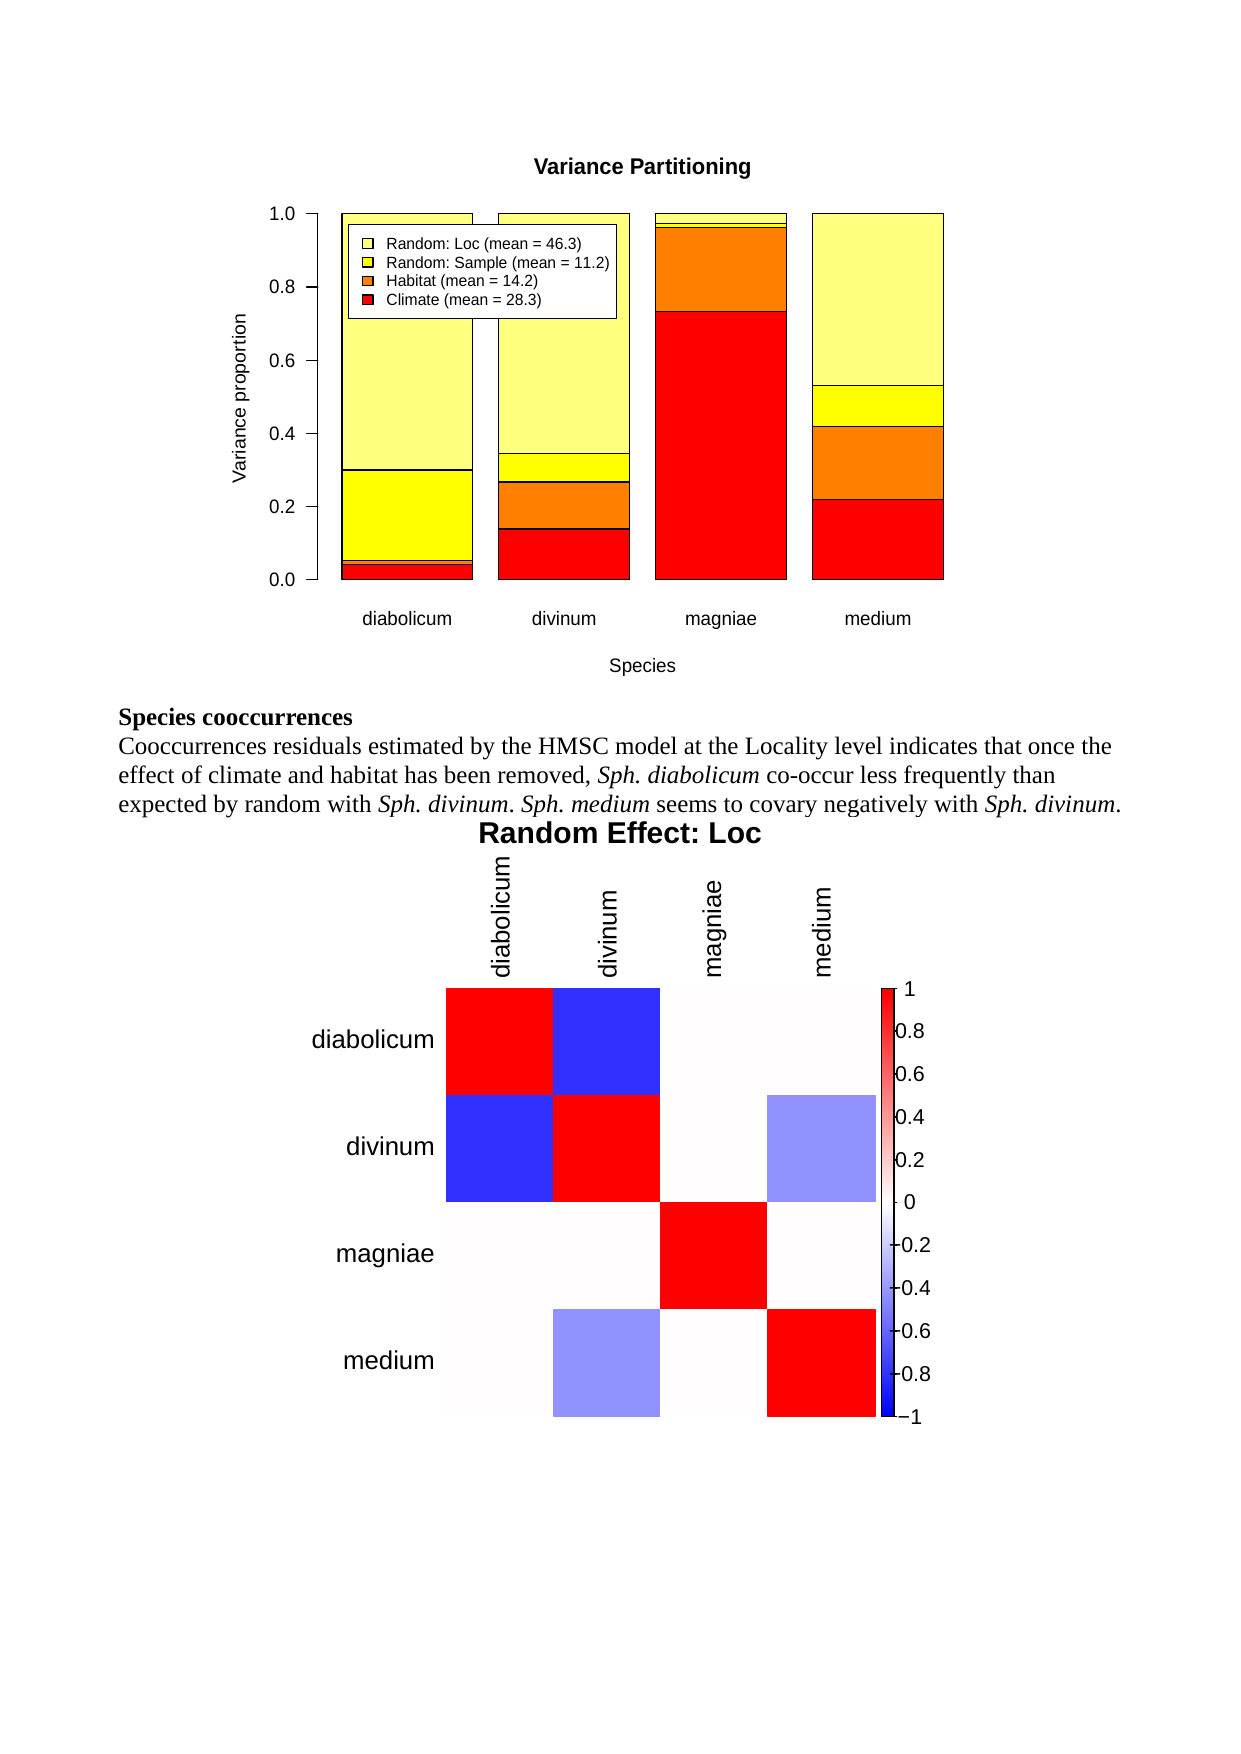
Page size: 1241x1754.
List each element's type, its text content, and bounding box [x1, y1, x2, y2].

text Species cooccurrences [118, 118, 1122, 731]
text Cooccurrences residuals estimated by the HMSC model at the Locality level indicates that once the effect of climate and habitat has been removed, Sph. diabolicum co-occur less frequently than expected by random with Sph. divinum. Sph. medium seems to covary negatively with Sph. divinum. [118, 731, 1122, 817]
